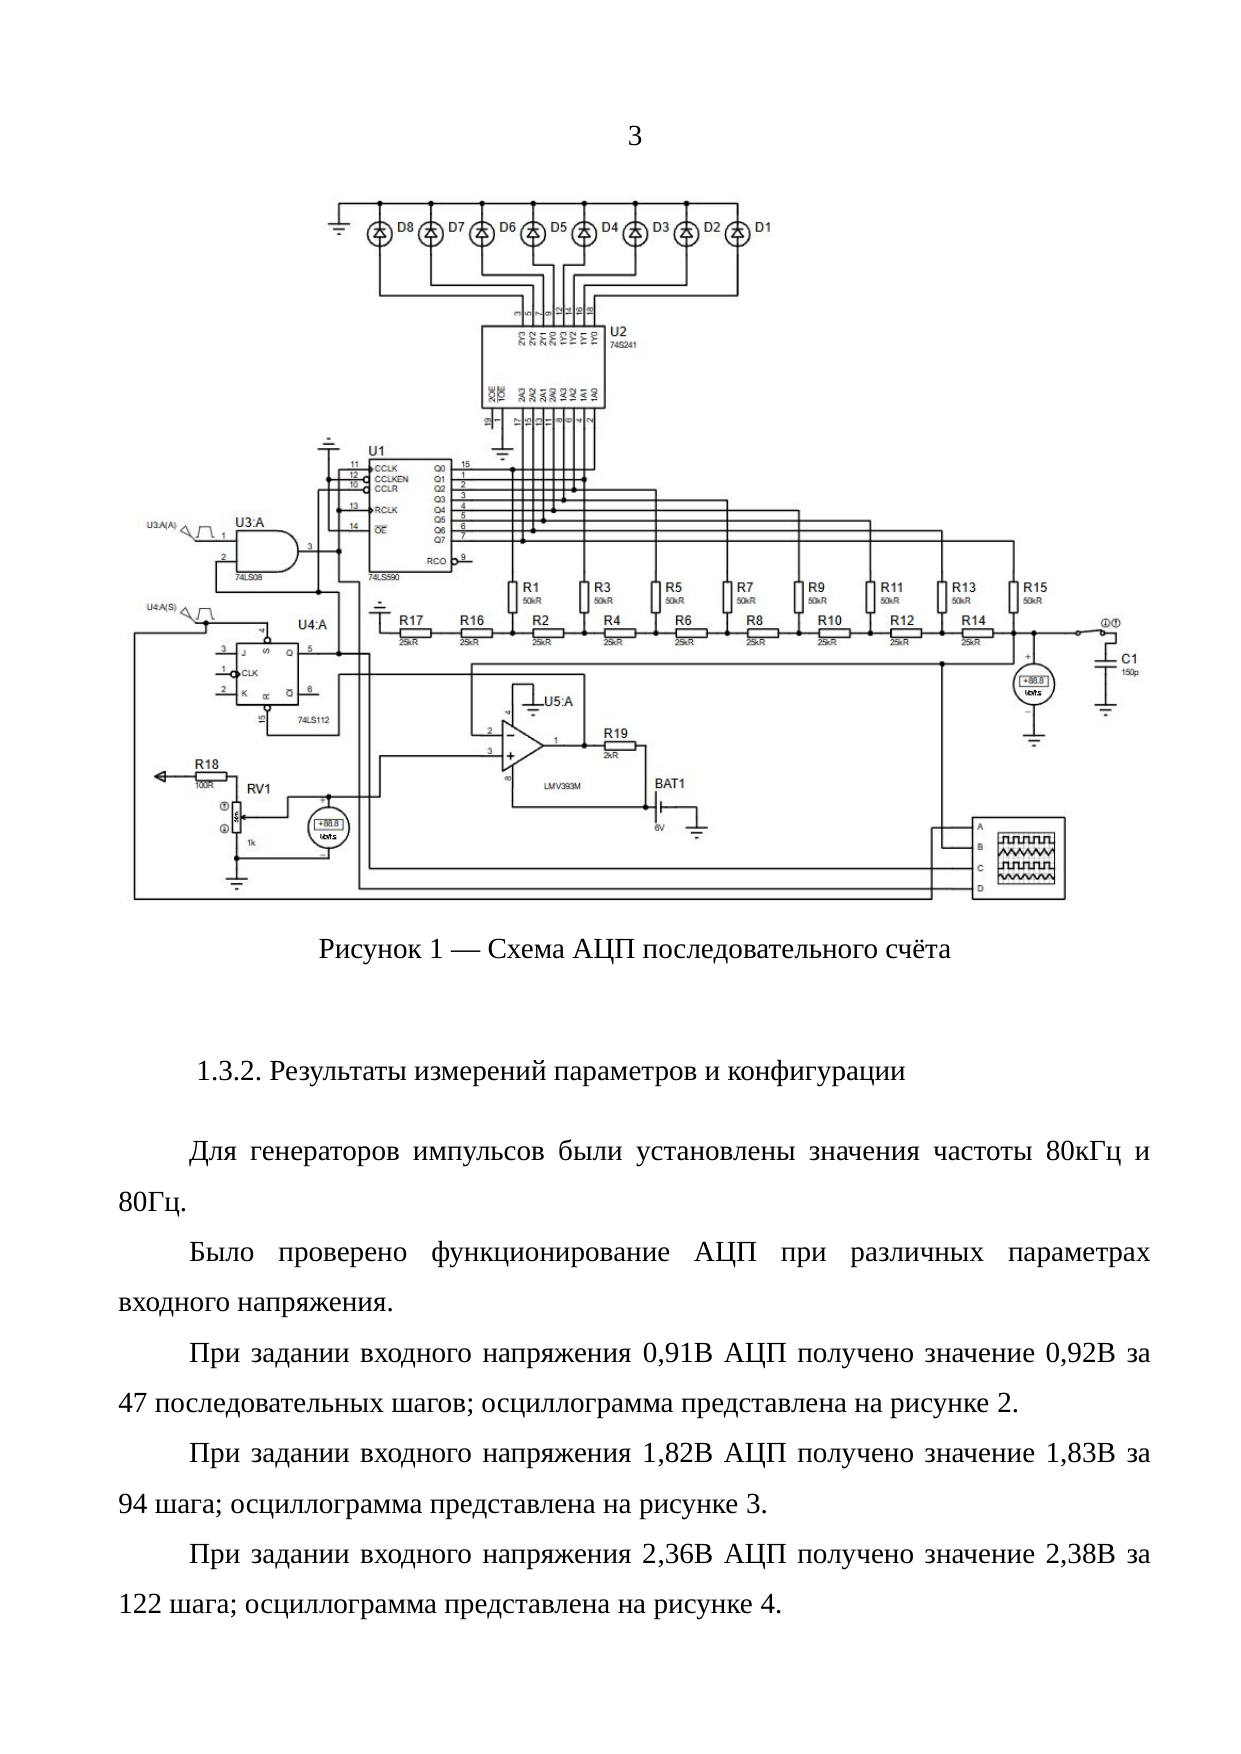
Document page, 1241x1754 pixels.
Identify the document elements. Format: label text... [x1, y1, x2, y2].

text При задании входного напряжения 1,82В АЦП получено значение 1,83В за 94 шага; осциллограмма представлена на рисунке 3. [118, 1435, 1152, 1519]
text Рисунок 1 — Схема АЦП последовательного счёта [118, 915, 1152, 965]
text При задании входного напряжения 0,91В АЦП получено значение 0,92В за 47 последовательных шагов; осциллограмма представлена на рисунке 2. [118, 1335, 1152, 1419]
text При задании входного напряжения 2,36В АЦП получено значение 2,38В за 122 шага; осциллограмма представлена на рисунке 4. [118, 1536, 1152, 1620]
text Было проверено функционирование АЦП при различных параметрах входного напряжения. [118, 1234, 1152, 1318]
picture [118, 187, 1152, 915]
subtitle Результаты измерений параметров и конфигурации [118, 1053, 1152, 1086]
text Для генераторов импульсов были установлены значения частоты 80кГц и 80Гц. [118, 1133, 1152, 1217]
